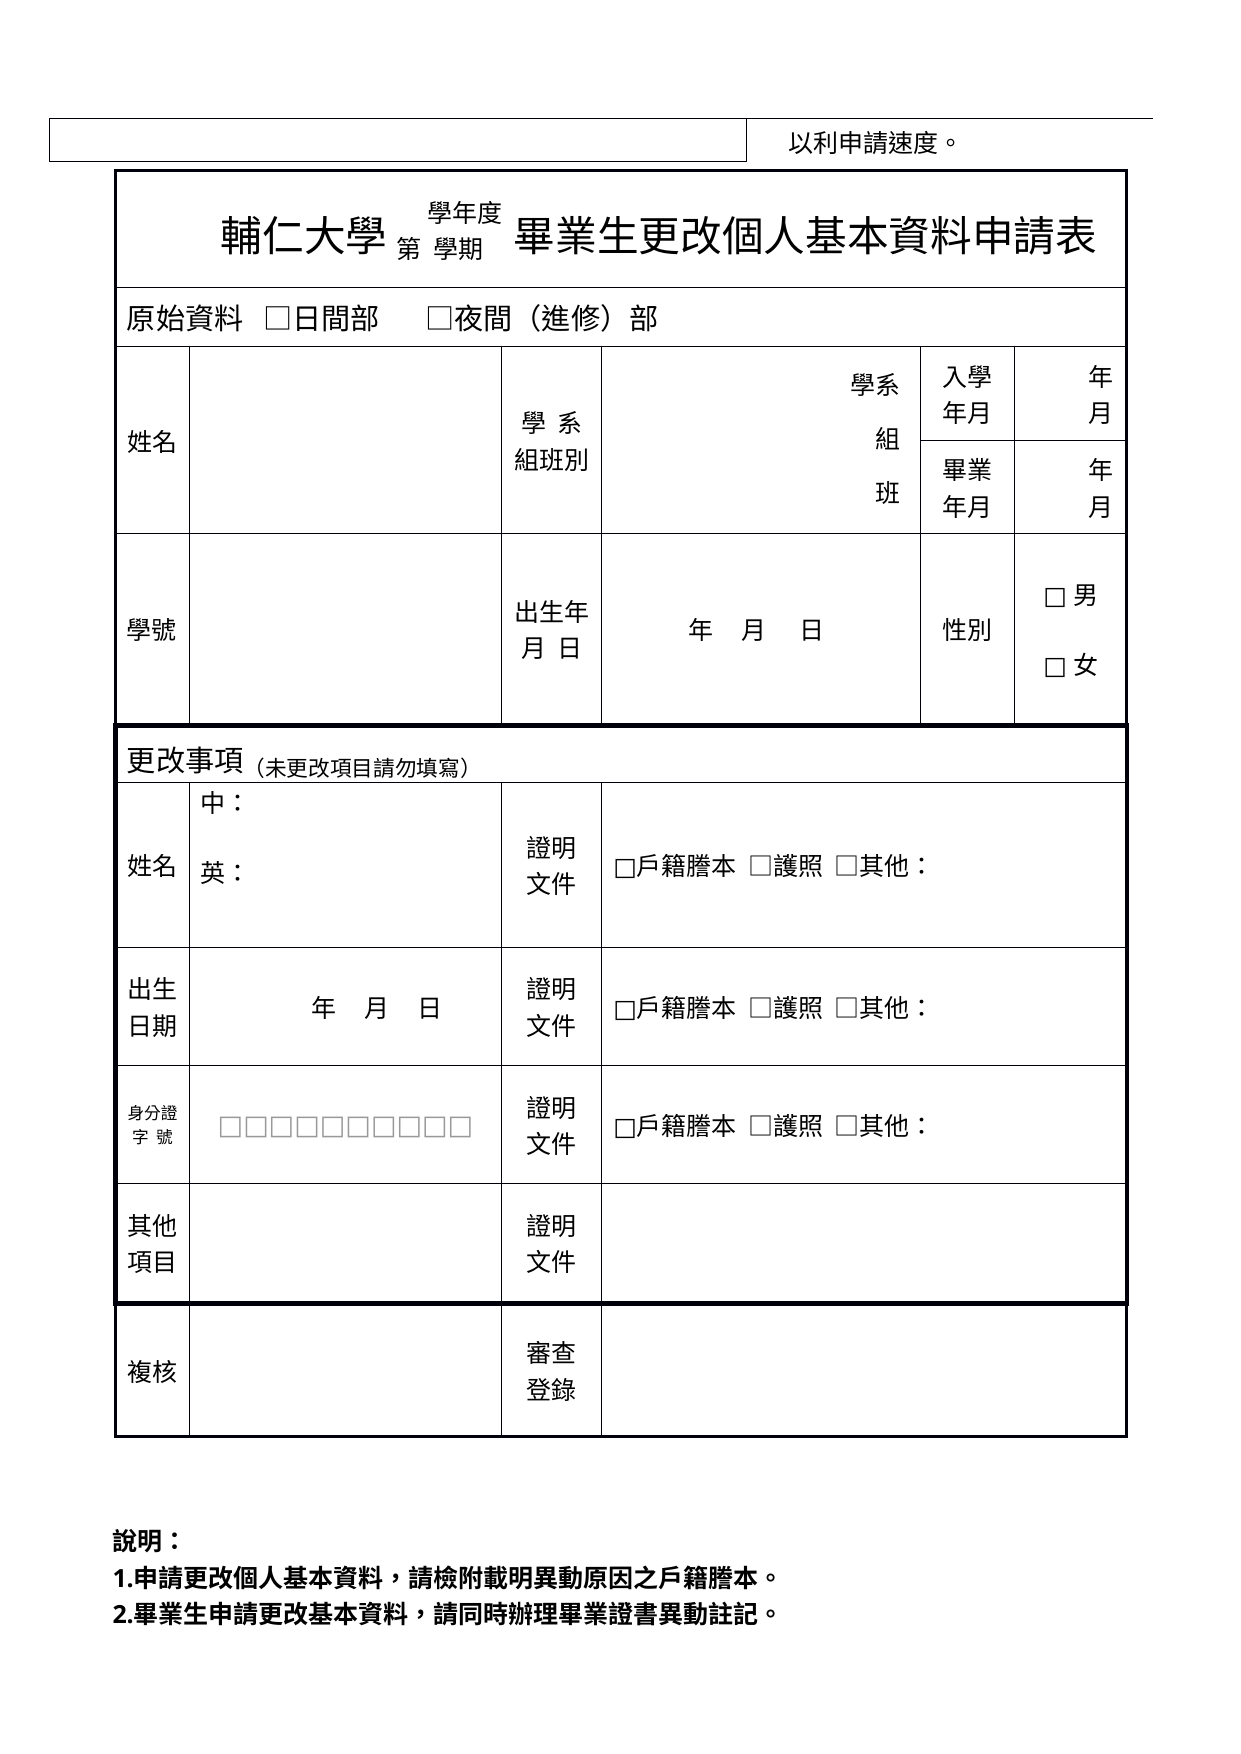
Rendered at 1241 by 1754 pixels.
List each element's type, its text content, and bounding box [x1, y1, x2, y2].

table_cell 其他項目 [118, 1184, 189, 1301]
table_cell □戶籍謄本 □護照 □其他： [602, 783, 1125, 947]
table_cell 出生日期 [118, 948, 189, 1065]
text 2.畢業生申請更改基本資料，請同時辦理畢業證書異動註記。 [37, 1594, 1165, 1631]
table_cell □戶籍謄本 □護照 □其他： [602, 948, 1125, 1065]
table_cell 年 月 [1015, 347, 1125, 439]
table_cell 證明 文件 [502, 783, 601, 947]
table_cell □□□□□□□□□□ [190, 1066, 501, 1183]
table_cell [190, 1306, 501, 1435]
text 說明： [37, 1522, 1165, 1558]
table_cell 學 系 組班別 [502, 347, 601, 533]
text 1.申請更改個人基本資料，請檢附載明異動原因之戶籍謄本。 [37, 1558, 1165, 1594]
table_cell 原始資料 □日間部 □夜間（進修）部 [117, 288, 1125, 346]
table_cell 性別 [921, 534, 1014, 723]
table_cell 年 月 日 [190, 948, 501, 1065]
table_cell 年 月 日 [602, 534, 920, 723]
table_cell 畢業 年月 [921, 441, 1014, 533]
table_cell 中： 英： [190, 783, 501, 947]
table_cell □ 男 □ 女 [1015, 534, 1125, 723]
table_cell 證明 文件 [502, 948, 601, 1065]
table_cell □戶籍謄本 □護照 □其他： [602, 1066, 1125, 1183]
table_cell 入學 年月 [921, 347, 1014, 439]
table_cell [190, 347, 501, 533]
table_cell 姓名 [117, 347, 189, 533]
table_cell [190, 1184, 501, 1301]
table_cell 證明 文件 [502, 1184, 601, 1301]
table_cell 更改事項（未更改項目請勿填寫） [118, 728, 1125, 782]
table_cell 出生年月 日 [502, 534, 601, 723]
table_cell 學號 [117, 534, 189, 723]
table_cell 身分證字 號 [118, 1066, 189, 1183]
table_cell [190, 534, 501, 723]
table_cell 審查 登錄 [502, 1306, 601, 1435]
table_cell [50, 119, 746, 161]
table_cell 以利申請速度。 [747, 119, 1153, 161]
table_cell 複核 [117, 1306, 189, 1435]
table_cell 證明 文件 [502, 1066, 601, 1183]
table_cell [602, 1306, 1125, 1435]
table_cell 姓名 [118, 783, 189, 947]
table_cell [602, 1184, 1125, 1301]
table_cell 年 月 [1015, 441, 1125, 533]
table_header 輔仁大學 學年度第 學期 畢業生更改個人基本資料申請表 [117, 172, 1125, 287]
table_cell 學系 組 班 [602, 347, 920, 533]
